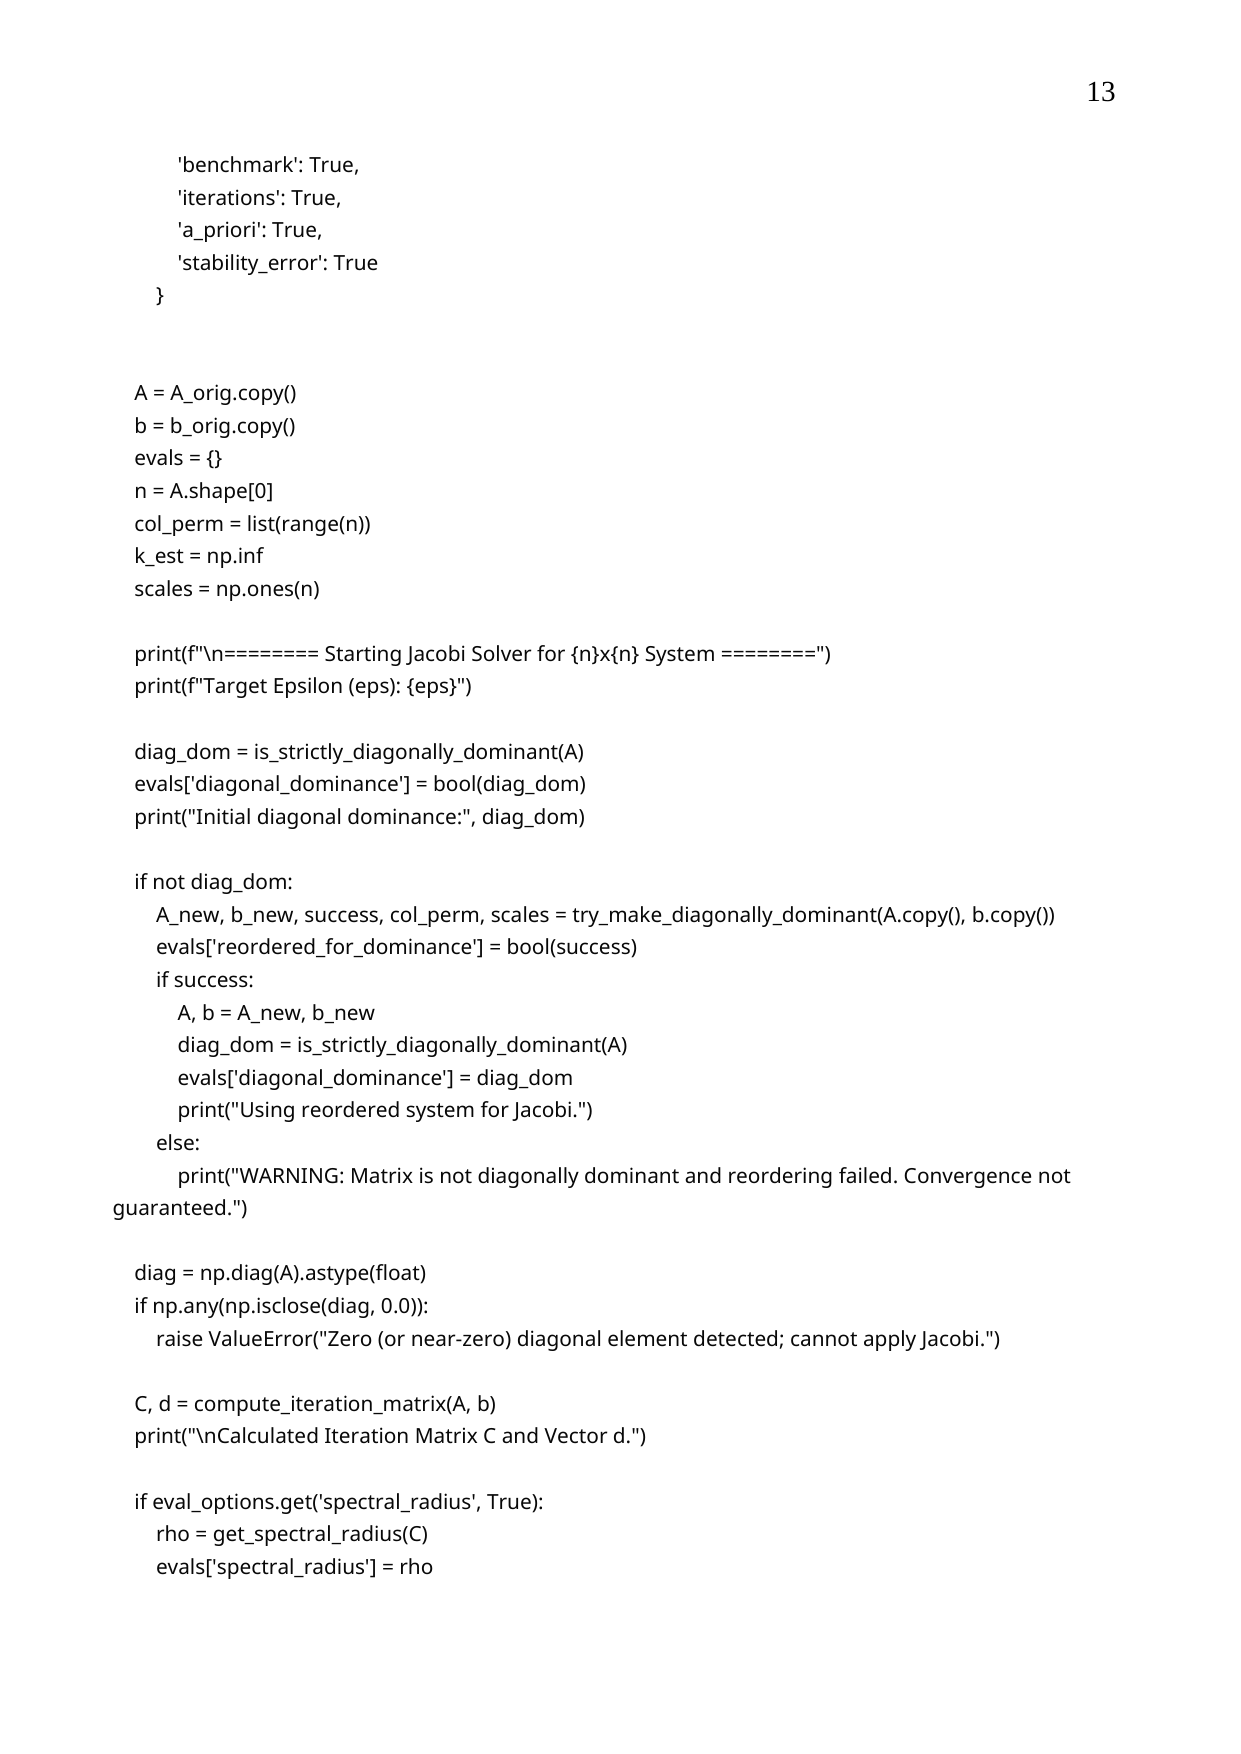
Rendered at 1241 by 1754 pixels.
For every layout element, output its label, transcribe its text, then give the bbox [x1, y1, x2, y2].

text 'benchmark': True, 'iterations': True, 'a_priori': True, 'stability_error': True } A = A_orig.copy() b = b_orig.copy() evals = {} n = A.shape[0] col_perm = list(range(n)) k_est = np.inf scales = np.ones(n) print(f"\n======== Starting Jacobi Solver for {n}x{n} System ========") print(f"Target Epsilon (eps): {eps}") diag_dom = is_strictly_diagonally_dominant(A) evals['diagonal_dominance'] = bool(diag_dom) print("Initial diagonal dominance:", diag_dom) if not diag_dom: A_new, b_new, success, col_perm, scales = try_make_diagonally_dominant(A.copy(), b.copy()) evals['reordered_for_dominance'] = bool(success) if success: A, b = A_new, b_new diag_dom = is_strictly_diagonally_dominant(A) evals['diagonal_dominance'] = diag_dom print("Using reordered system for Jacobi.") else: print("WARNING: Matrix is not diagonally dominant and reordering failed. Convergence not guaranteed.") diag = np.diag(A).astype(float) if np.any(np.isclose(diag, 0.0)): raise ValueError("Zero (or near-zero) diagonal element detected; cannot apply Jacobi.") C, d = compute_iteration_matrix(A, b) print("\nCalculated Iteration Matrix C and Vector d.") if eval_options.get('spectral_radius', True): rho = get_spectral_radius(C) evals['spectral_radius'] = rho [112, 150, 1128, 1580]
